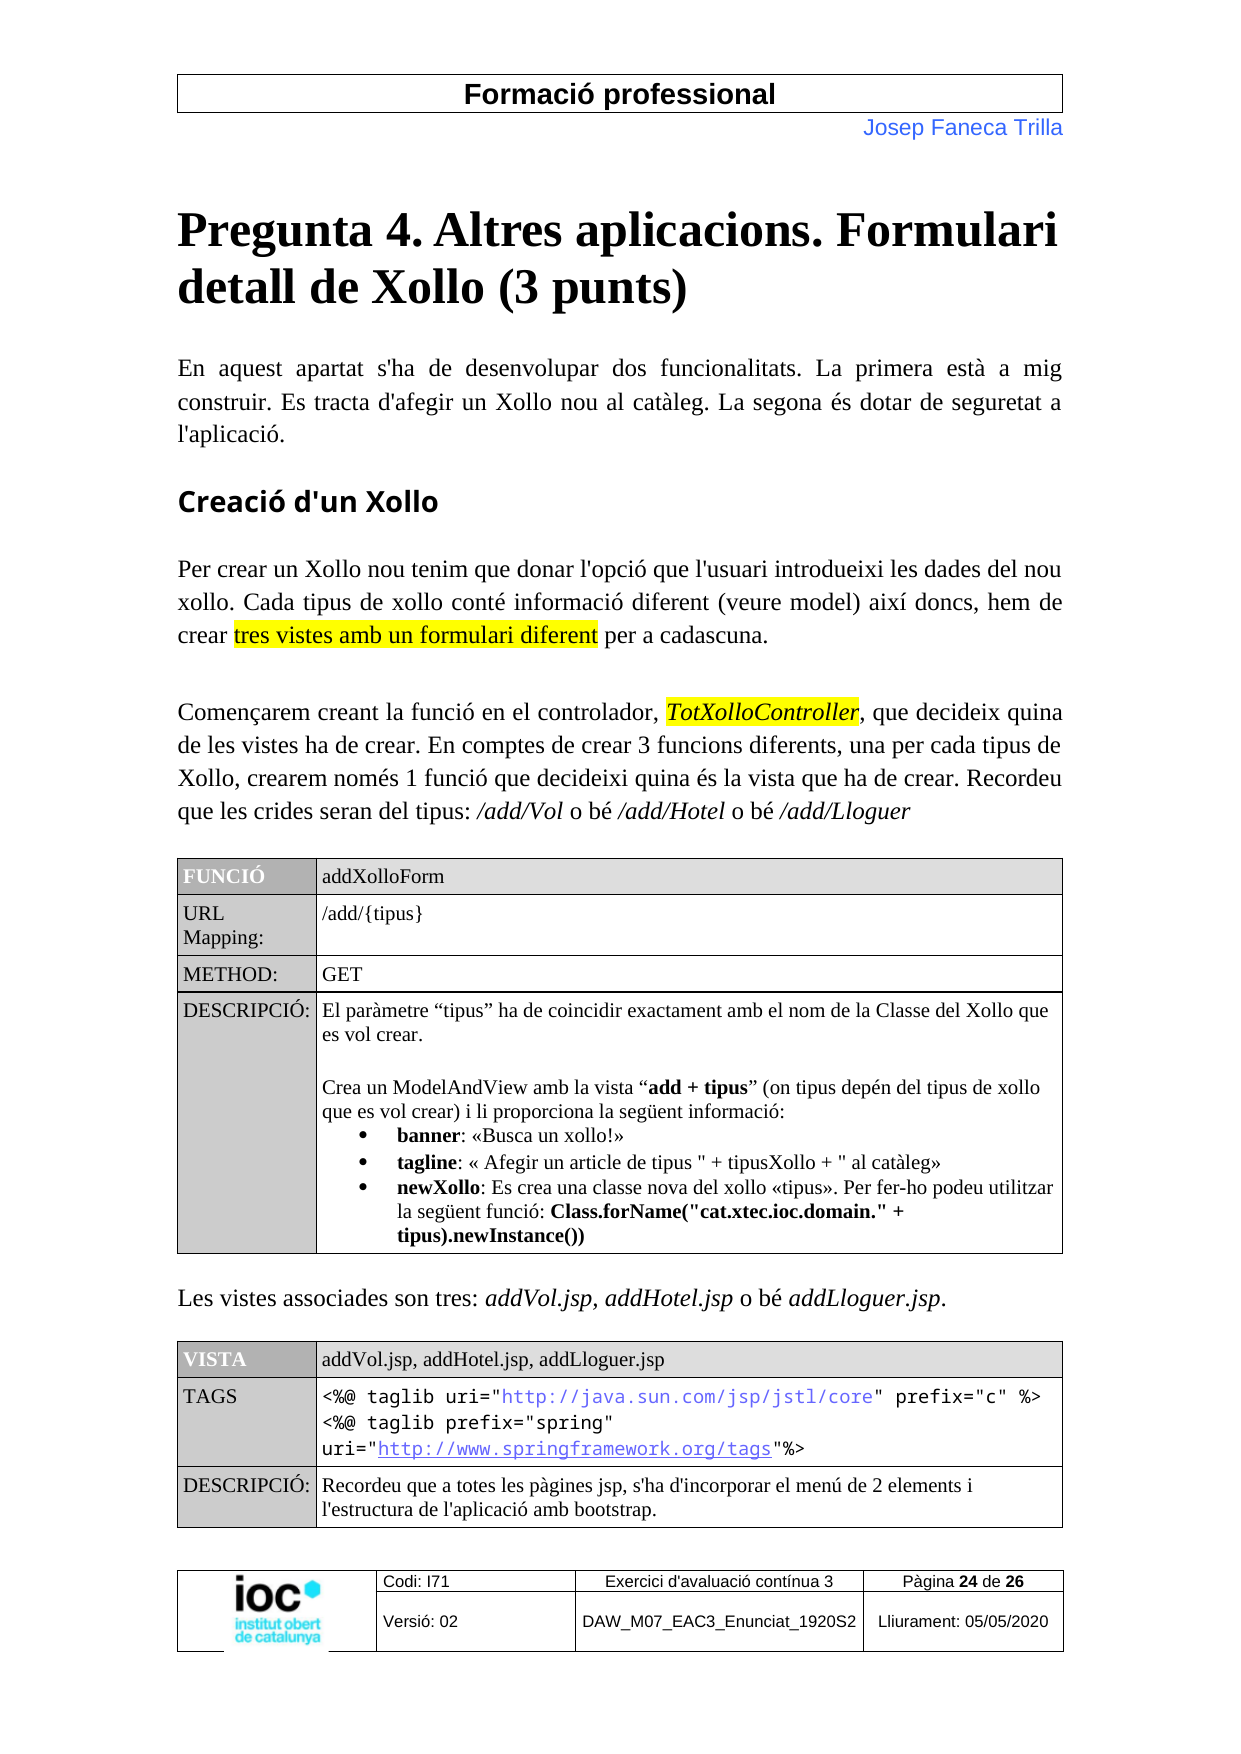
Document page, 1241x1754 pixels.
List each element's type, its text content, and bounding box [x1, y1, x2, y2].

text Començarem creant la funció en el controlador, TotXolloController, que decideix quina de les vistes ha de crear. En comptes de crear 3 funcions diferents, una per cada tipus de Xollo, crearem només 1 funció que decideixi quina és la vista que ha de crear. Recordeu que les crides seran del tipus: /add/Vol o bé /add/Hotel o bé /add/Lloguer [177, 697, 1063, 825]
table_cell DESCRIPCIÓ: [178, 993, 316, 1253]
text En aquest apartat s'ha de desenvolupar dos funcionalitats. La primera està a mig construir. Es tracta d'afegir un Xollo nou al catàleg. La segona és dotar de seguretat a l'aplicació. [177, 353, 1063, 448]
subtitle Creació d'un Xollo [177, 482, 1063, 521]
table_cell TAGS [178, 1378, 316, 1466]
table_header FUNCIÓ [178, 859, 316, 894]
table_cell DESCRIPCIÓ: [178, 1467, 316, 1527]
table_header addXolloForm [317, 859, 1062, 894]
text Les vistes associades son tres: addVol.jsp, addHotel.jsp o bé addLloguer.jsp. [177, 1283, 1063, 1312]
subtitle Pregunta 4. Altres aplicacions. Formulari detall de Xollo (3 punts) [177, 199, 1063, 314]
table_header VISTA [178, 1342, 316, 1377]
picture [224, 1571, 329, 1652]
table_cell <%@ taglib uri="http://java.sun.com/jsp/jstl/core" prefix="c" %> <%@ taglib prefix="spring" uri="http://www.springframework.org/tags"%> [317, 1378, 1062, 1466]
table_cell Recordeu que a totes les pàgines jsp, s'ha d'incorporar el menú de 2 elements i l'estructura de l'aplicació amb bootstrap. [317, 1467, 1062, 1527]
table_cell El paràmetre “tipus” ha de coincidir exactament amb el nom de la Classe del Xollo que es vol crear. Crea un ModelAndView amb la vista “add + tipus” (on tipus depén del tipus de xollo que es vol crear) i li proporciona la següent informació: banner: «Busca un xollo!» tagline: « Afegir un article de tipus " + tipusXollo + " al catàleg» newXollo: Es crea una classe nova del xollo «tipus». Per fer-ho podeu utilitzar la següent funció: Class.forName("cat.xtec.ioc.domain." + tipus).newInstance()) [317, 993, 1062, 1253]
table_cell URL Mapping: [178, 895, 316, 955]
table_cell GET [317, 956, 1062, 991]
table_cell /add/{tipus} [317, 895, 1062, 955]
text Per crear un Xollo nou tenim que donar l'opció que l'usuari introdueixi les dades del nou xollo. Cada tipus de xollo conté informació diferent (veure model) així doncs, hem de crear tres vistes amb un formulari diferent per a cadascuna. [177, 554, 1063, 648]
table_cell METHOD: [178, 956, 316, 991]
table_header addVol.jsp, addHotel.jsp, addLloguer.jsp [317, 1342, 1062, 1377]
